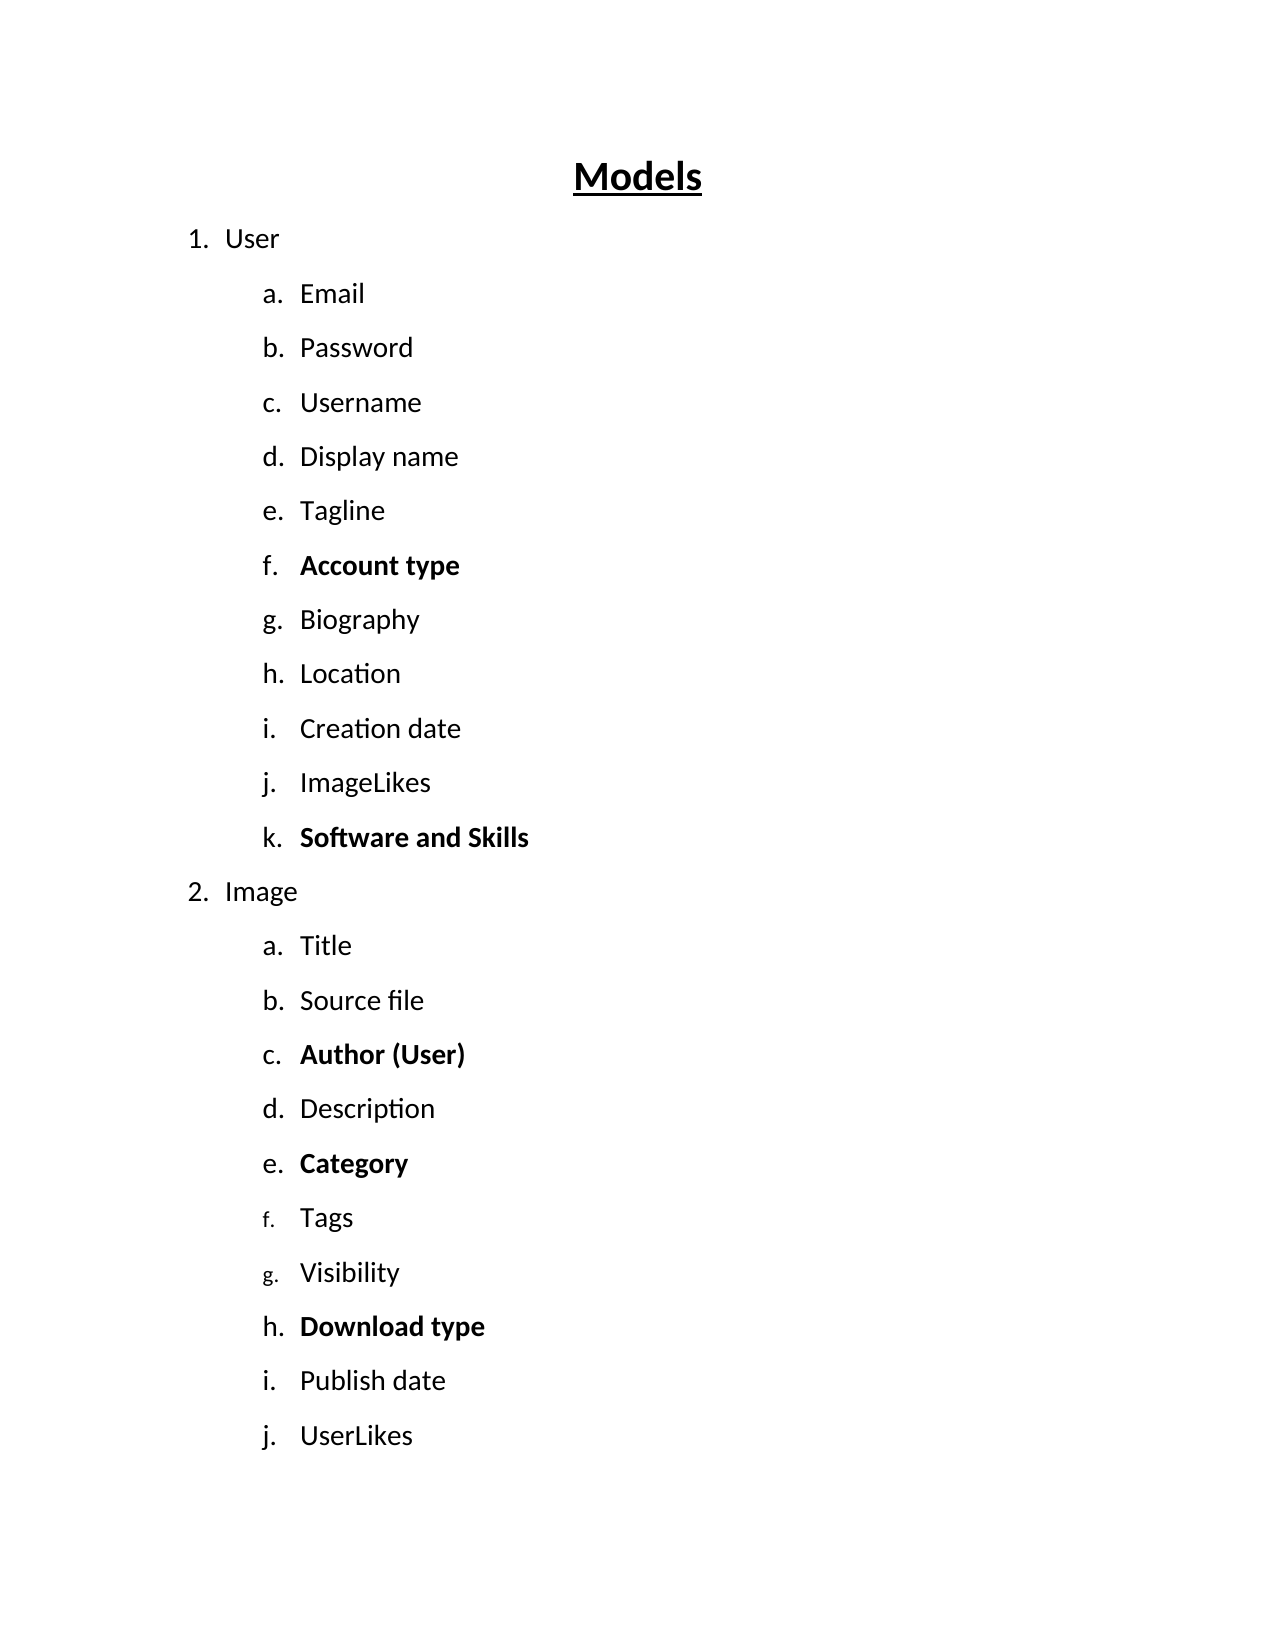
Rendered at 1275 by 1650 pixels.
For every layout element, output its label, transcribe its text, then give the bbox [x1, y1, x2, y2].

list Display name [262, 438, 1125, 474]
list Tags [262, 1199, 1125, 1235]
list Author (User) [262, 1036, 1125, 1072]
list Username [262, 384, 1125, 419]
text Models [150, 150, 1125, 201]
list Description [262, 1091, 1125, 1126]
list Category [262, 1145, 1125, 1181]
list Creation date [262, 710, 1125, 746]
list Password [262, 329, 1125, 365]
list Title [262, 927, 1125, 963]
list Account type [262, 547, 1125, 582]
list Source file [262, 982, 1125, 1017]
list UserLikes [262, 1417, 1125, 1452]
list Location [262, 656, 1125, 691]
list Publish date [262, 1362, 1125, 1398]
list User [187, 221, 1125, 256]
list Tagline [262, 492, 1125, 528]
list Biography [262, 601, 1125, 637]
list ImageLikes [262, 764, 1125, 800]
list Software and Skills [262, 819, 1125, 854]
list Image [187, 873, 1125, 909]
list Visibility [262, 1254, 1125, 1289]
list Download type [262, 1308, 1125, 1344]
list Email [262, 275, 1125, 311]
